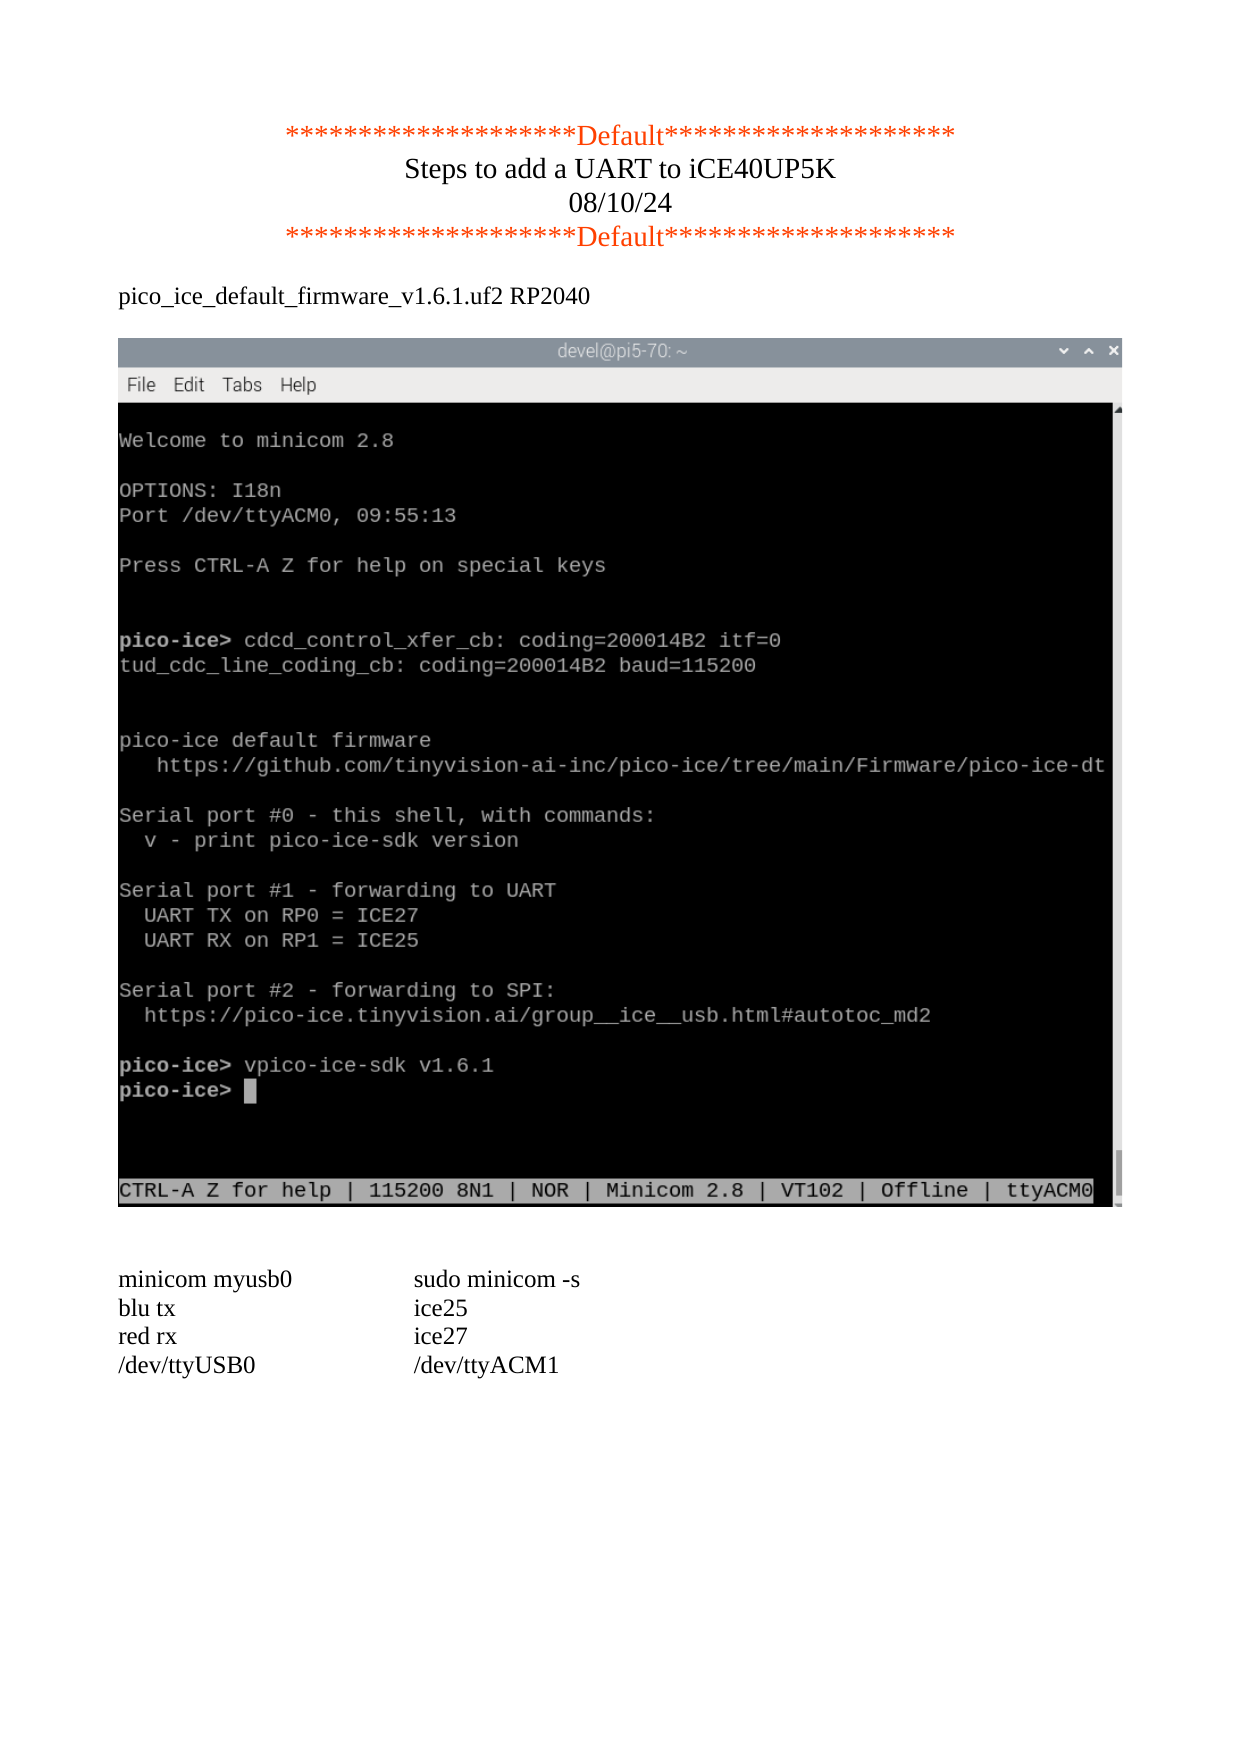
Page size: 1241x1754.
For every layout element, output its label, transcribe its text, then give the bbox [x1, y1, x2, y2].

text 08/10/24 [118, 185, 1122, 219]
text Steps to add a UART to iCE40UP5K [118, 152, 1122, 185]
text ********************Default******************** [118, 219, 1122, 252]
text minicom myusb0 sudo minicom -s [118, 1264, 1122, 1293]
text pico_ice_default_firmware_v1.6.1.uf2 RP2040 [118, 281, 1122, 310]
text red rx ice27 [118, 1321, 1122, 1350]
picture [118, 338, 1123, 1207]
text blu tx ice25 [118, 1293, 1122, 1321]
text /dev/ttyUSB0 /dev/ttyACM1 [118, 1350, 1122, 1379]
text ********************Default******************** [118, 118, 1122, 152]
